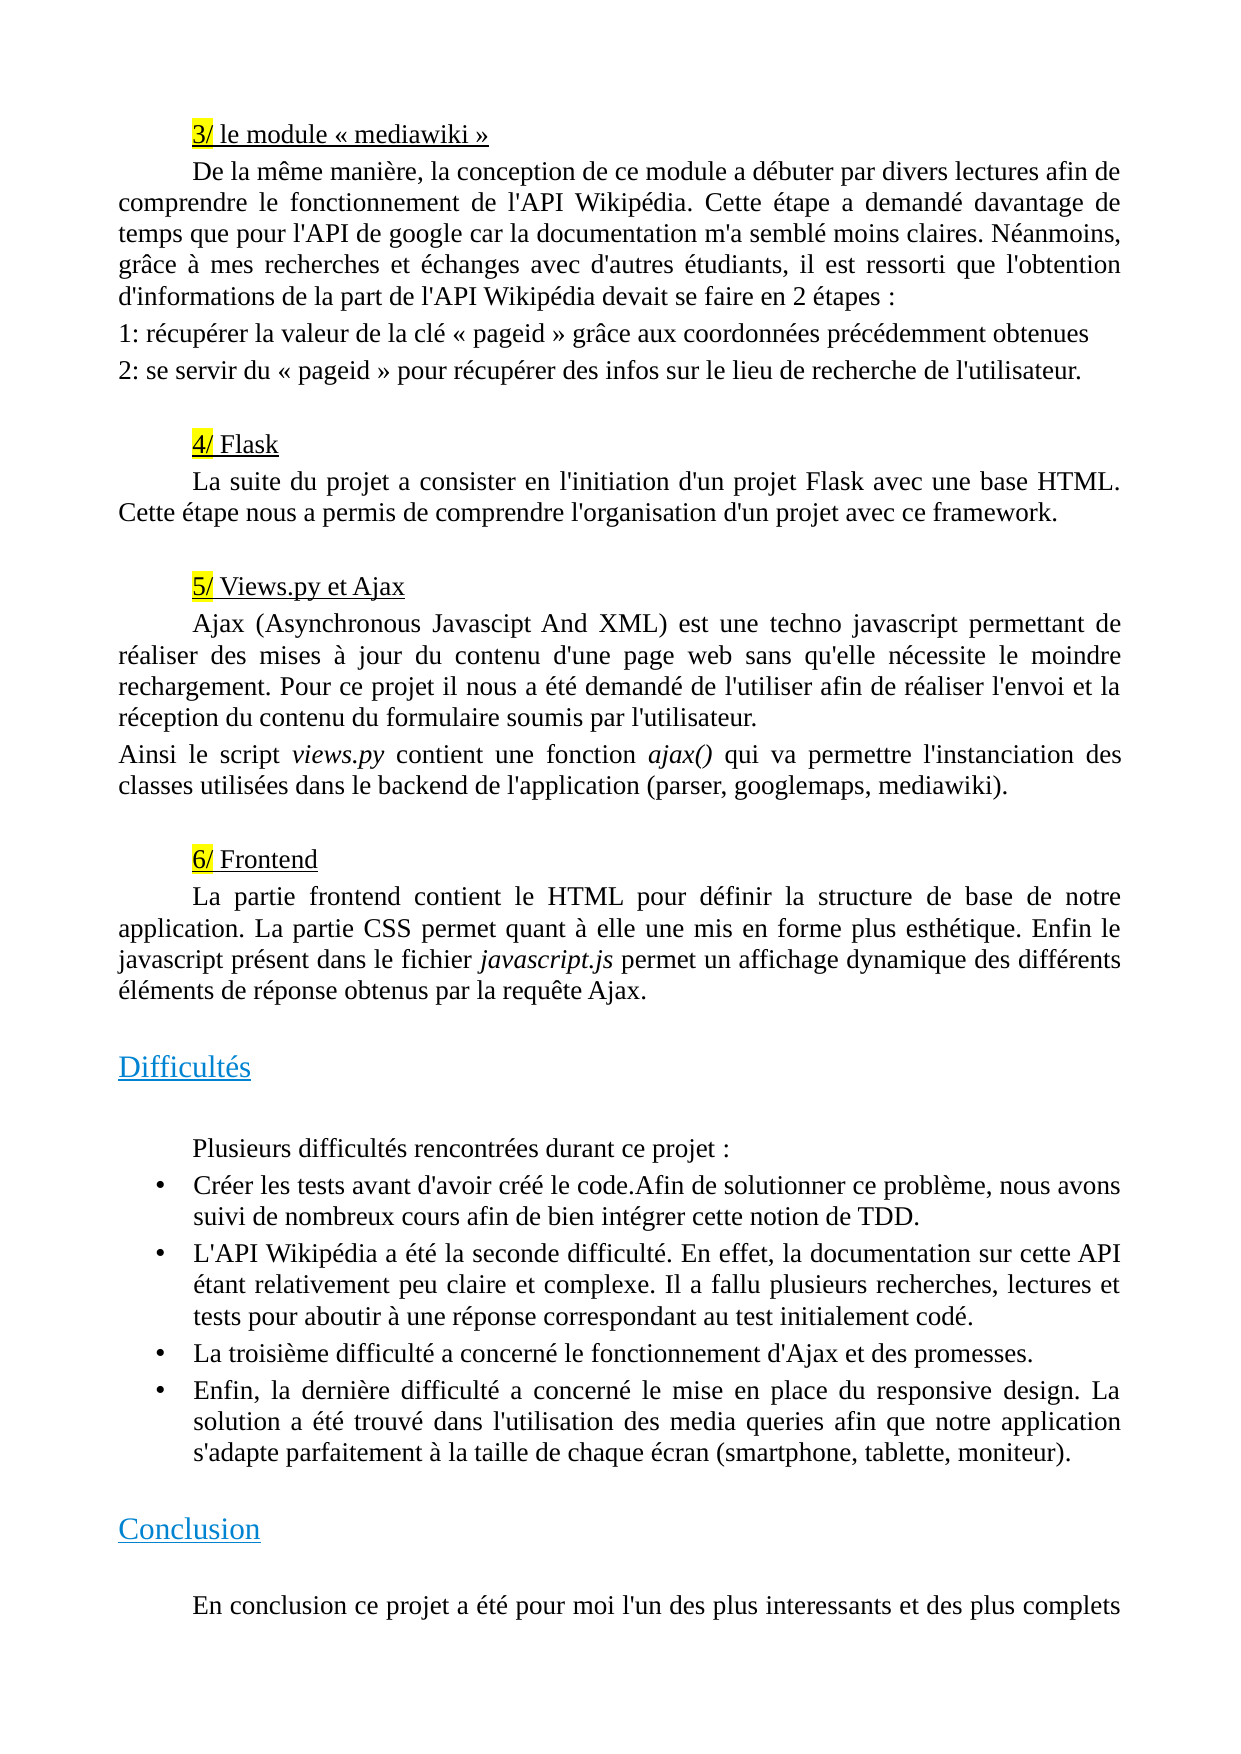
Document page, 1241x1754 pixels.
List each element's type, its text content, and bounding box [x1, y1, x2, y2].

text 3/ le module « mediawiki » [118, 118, 1122, 149]
list Enfin, la dernière difficulté a concerné le mise en place du responsive design. La solution a été trouvé dans l'utilisation des media queries afin que notre application s'adapte parfaitement à la taille de chaque écran (smartphone, tablette, moniteur). [156, 1374, 1122, 1467]
text 4/ Flask [118, 428, 1122, 459]
text 1: récupérer la valeur de la clé « pageid » grâce aux coordonnées précédemment obtenues [118, 317, 1122, 348]
text La suite du projet a consister en l'initiation d'un projet Flask avec une base HTML. Cette étape nous a permis de comprendre l'organisation d'un projet avec ce framework. [118, 465, 1122, 527]
text De la même manière, la conception de ce module a débuter par divers lectures afin de comprendre le fonctionnement de l'API Wikipédia. Cette étape a demandé davantage de temps que pour l'API de google car la documentation m'a semblé moins claires. Néanmoins, grâce à mes recherches et échanges avec d'autres étudiants, il est ressorti que l'obtention d'informations de la part de l'API Wikipédia devait se faire en 2 étapes : [118, 155, 1122, 311]
list Créer les tests avant d'avoir créé le code.Afin de solutionner ce problème, nous avons suivi de nombreux cours afin de bien intégrer cette notion de TDD. [156, 1169, 1122, 1231]
text En conclusion ce projet a été pour moi l'un des plus interessants et des plus complets [118, 1589, 1122, 1621]
text Conclusion [118, 1511, 1122, 1546]
text 2: se servir du « pageid » pour récupérer des infos sur le lieu de recherche de l'utilisateur. [118, 354, 1122, 385]
text Ainsi le script views.py contient une fonction ajax() qui va permettre l'instanciation des classes utilisées dans le backend de l'application (parser, googlemaps, mediawiki). [118, 738, 1122, 800]
list L'API Wikipédia a été la seconde difficulté. En effet, la documentation sur cette API étant relativement peu claire et complexe. Il a fallu plusieurs recherches, lectures et tests pour aboutir à une réponse correspondant au test initialement codé. [156, 1237, 1122, 1331]
text La partie frontend contient le HTML pour définir la structure de base de notre application. La partie CSS permet quant à elle une mis en forme plus esthétique. Enfin le javascript présent dans le fichier javascript.js permet un affichage dynamique des différents éléments de réponse obtenus par la requête Ajax. [118, 881, 1122, 1005]
text 6/ Frontend [118, 843, 1122, 874]
text Plusieurs difficultés rencontrées durant ce projet : [118, 1132, 1122, 1163]
text 5/ Views.py et Ajax [118, 571, 1122, 602]
text Ajax (Asynchronous Javascipt And XML) est une techno javascript permettant de réaliser des mises à jour du contenu d'une page web sans qu'elle nécessite le moindre rechargement. Pour ce projet il nous a été demandé de l'utiliser afin de réaliser l'envoi et la réception du contenu du formulaire soumis par l'utilisateur. [118, 608, 1122, 732]
list La troisième difficulté a concerné le fonctionnement d'Ajax et des promesses. [156, 1337, 1122, 1368]
text Difficultés [118, 1048, 1122, 1084]
